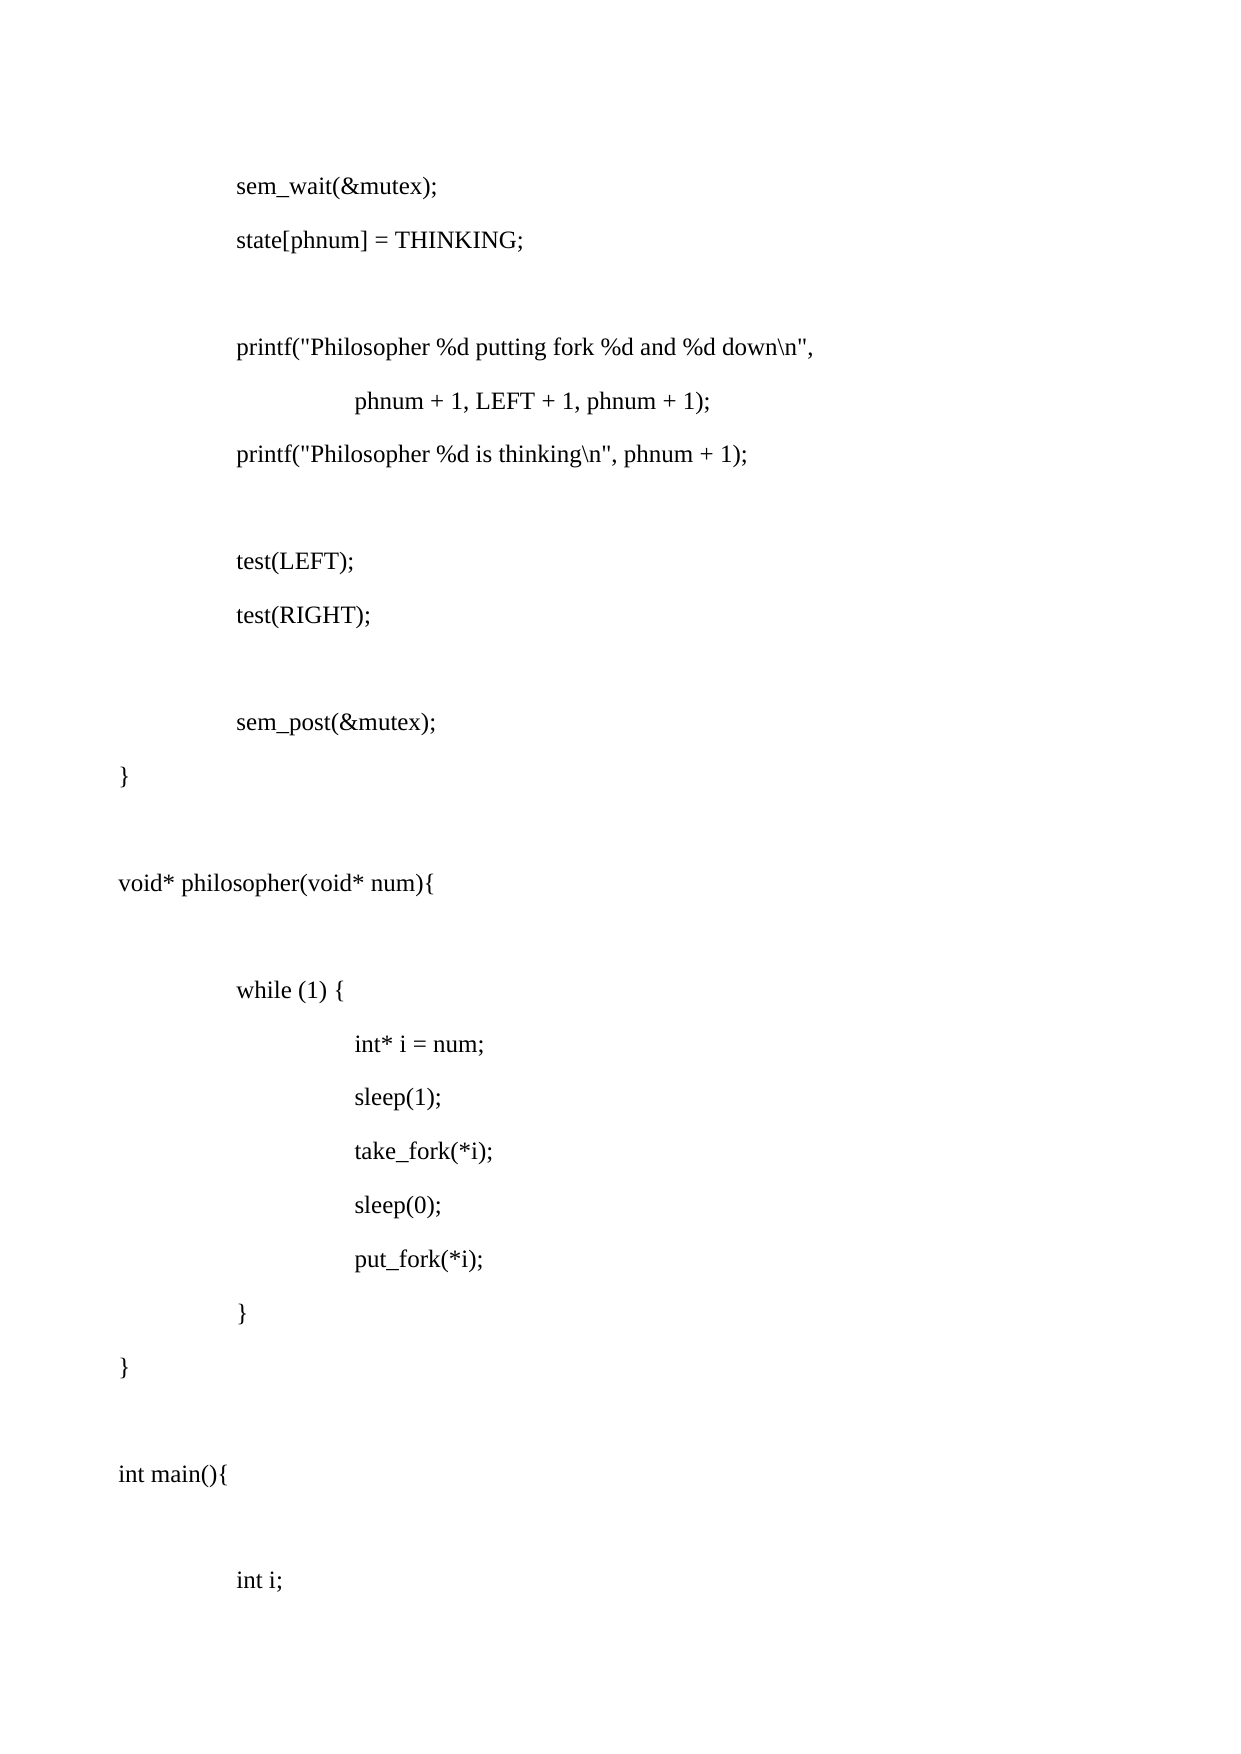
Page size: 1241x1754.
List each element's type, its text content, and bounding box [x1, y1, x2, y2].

text int i; [118, 1566, 1122, 1594]
text while (1) { [118, 975, 1122, 1003]
text sleep(1); [118, 1082, 1122, 1111]
text int* i = num; [118, 1029, 1122, 1057]
text put_fork(*i); [118, 1244, 1122, 1273]
text } [118, 761, 1122, 790]
text printf("Philosopher %d putting fork %d and %d down\n", [118, 332, 1122, 361]
text test(RIGHT); [118, 600, 1122, 629]
text test(LEFT); [118, 546, 1122, 575]
text sem_post(&mutex); [118, 707, 1122, 736]
text } [118, 1352, 1122, 1381]
text void* philosopher(void* num){ [118, 868, 1122, 897]
text int main(){ [118, 1459, 1122, 1487]
text printf("Philosopher %d is thinking\n", phnum + 1); [118, 439, 1122, 468]
text sleep(0); [118, 1190, 1122, 1219]
text sem_wait(&mutex); [118, 171, 1122, 200]
text } [118, 1298, 1122, 1327]
text phnum + 1, LEFT + 1, phnum + 1); [118, 386, 1122, 414]
text state[phnum] = THINKING; [118, 225, 1122, 254]
text take_fork(*i); [118, 1136, 1122, 1165]
